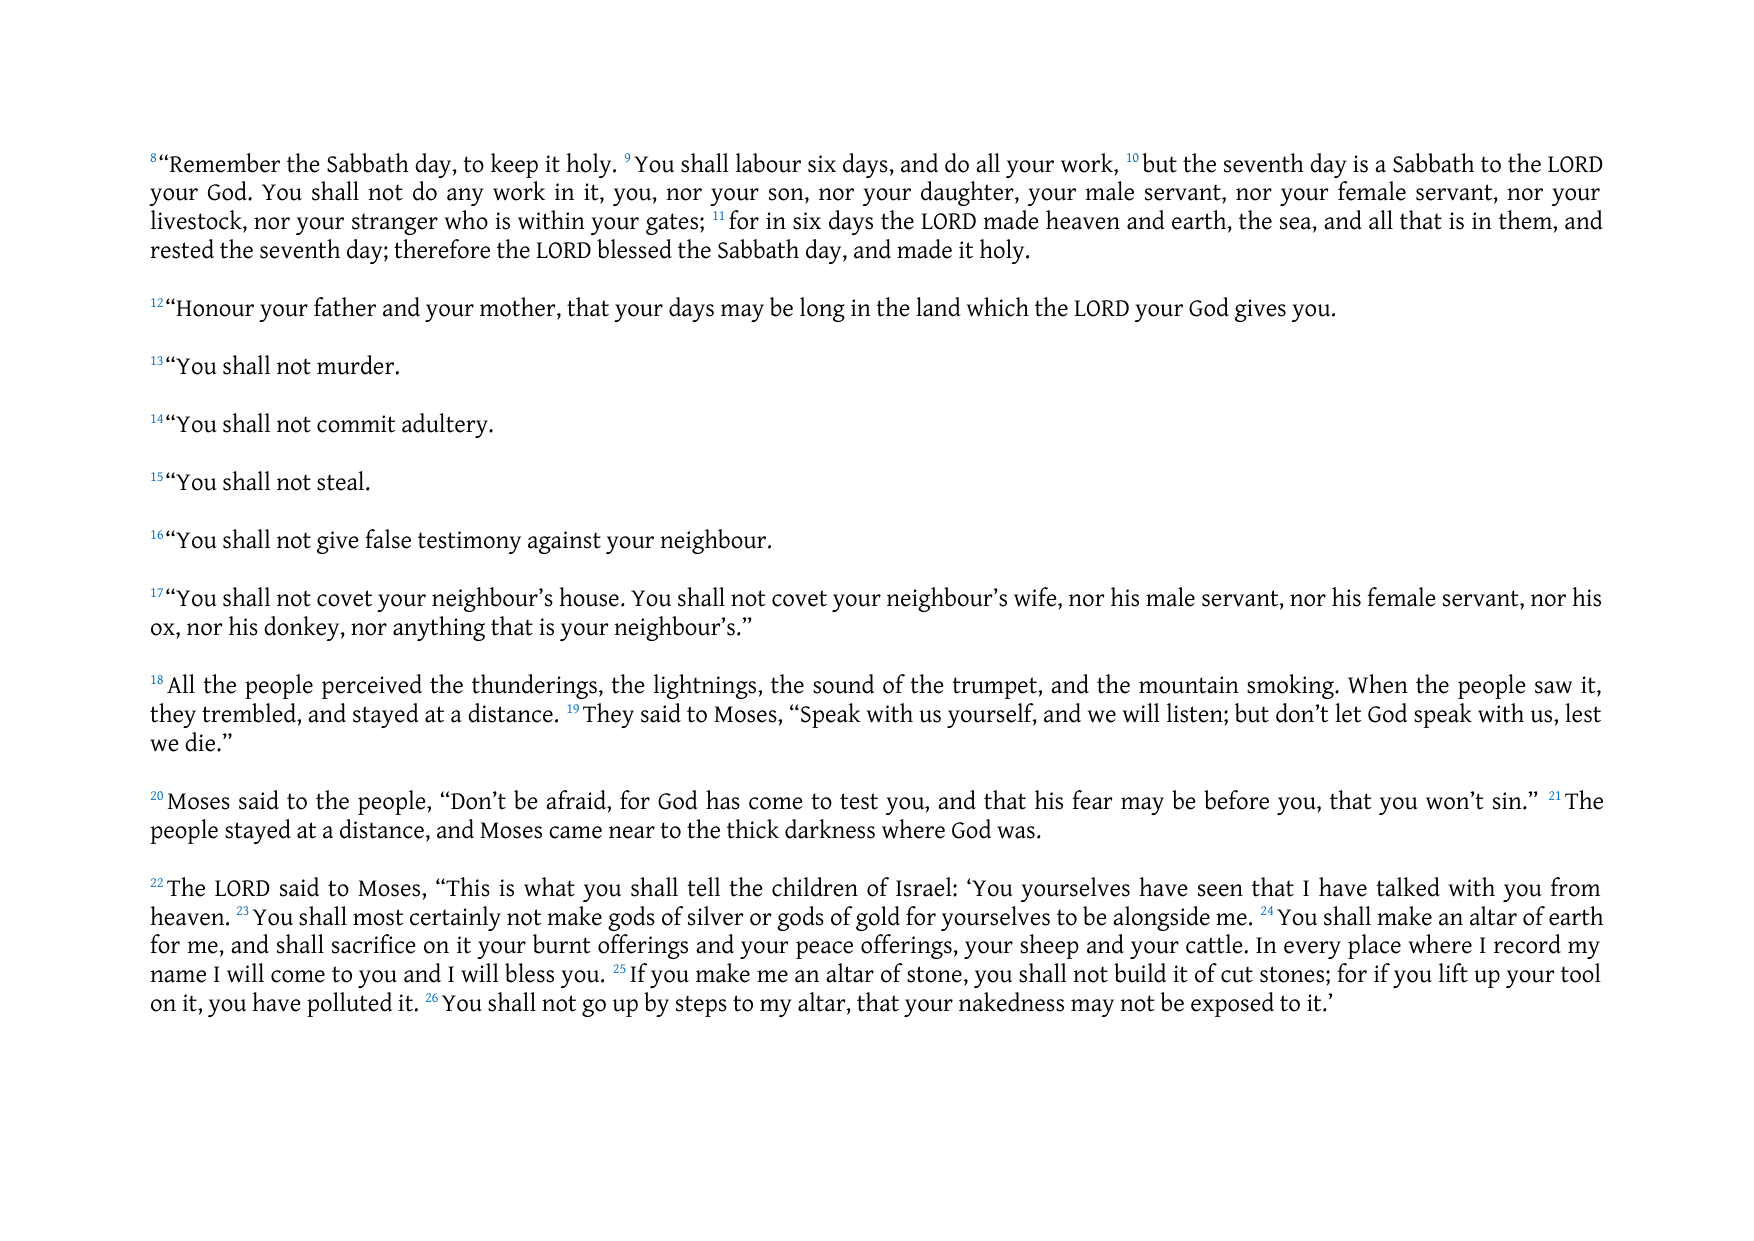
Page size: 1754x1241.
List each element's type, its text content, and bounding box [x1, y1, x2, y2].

text 22 The LORD said to Moses, “This is what you shall tell the children of Israel: ‘You yourselves have seen that I have talked with you from heaven. 23 You shall most certainly not make gods of silver or gods of gold for yourselves to be alongside me. 24 You shall make an altar of earth for me, and shall sacrifice on it your burnt offerings and your peace offerings, your sheep and your cattle. In every place where I record my name I will come to you and I will bless you. 25 If you make me an altar of stone, you shall not build it of cut stones; for if you lift up your tool on it, you have polluted it. 26 You shall not go up by steps to my altar, that your nakedness may not be exposed to it.’ [150, 874, 1604, 1018]
text 13 “You shall not murder. [150, 353, 1604, 381]
text 8 “Remember the Sabbath day, to keep it holy. 9 You shall labour six days, and do all your work, 10 but the seventh day is a Sabbath to the LORD your God. You shall not do any work in it, you, nor your son, nor your daughter, your male servant, nor your female servant, nor your livestock, nor your stranger who is within your gates; 11 for in six days the LORD made heaven and earth, the sea, and all that is in them, and rested the seventh day; therefore the LORD blessed the Sabbath day, and made it holy. [150, 150, 1604, 265]
text 14 “You shall not commit adultery. [150, 411, 1604, 439]
text 20 Moses said to the people, “Don’t be afraid, for God has come to test you, and that his fear may be before you, that you won’t sin.” 21 The people stayed at a distance, and Moses came near to the thick darkness where God was. [150, 787, 1604, 845]
text 16 “You shall not give false testimony against your neighbour. [150, 527, 1604, 556]
text 12 “Honour your father and your mother, that your days may be long in the land which the LORD your God gives you. [150, 294, 1604, 323]
text 18 All the people perceived the thunderings, the lightnings, the sound of the trumpet, and the mountain smoking. When the people saw it, they trembled, and stayed at a distance. 19 They said to Moses, “Speak with us yourself, and we will listen; but don’t let God speak with us, lest we die.” [150, 672, 1604, 758]
text 15 “You shall not steal. [150, 469, 1604, 497]
text 17 “You shall not covet your neighbour’s house. You shall not covet your neighbour’s wife, nor his male servant, nor his female servant, nor his ox, nor his donkey, nor anything that is your neighbour’s.” [150, 585, 1604, 642]
